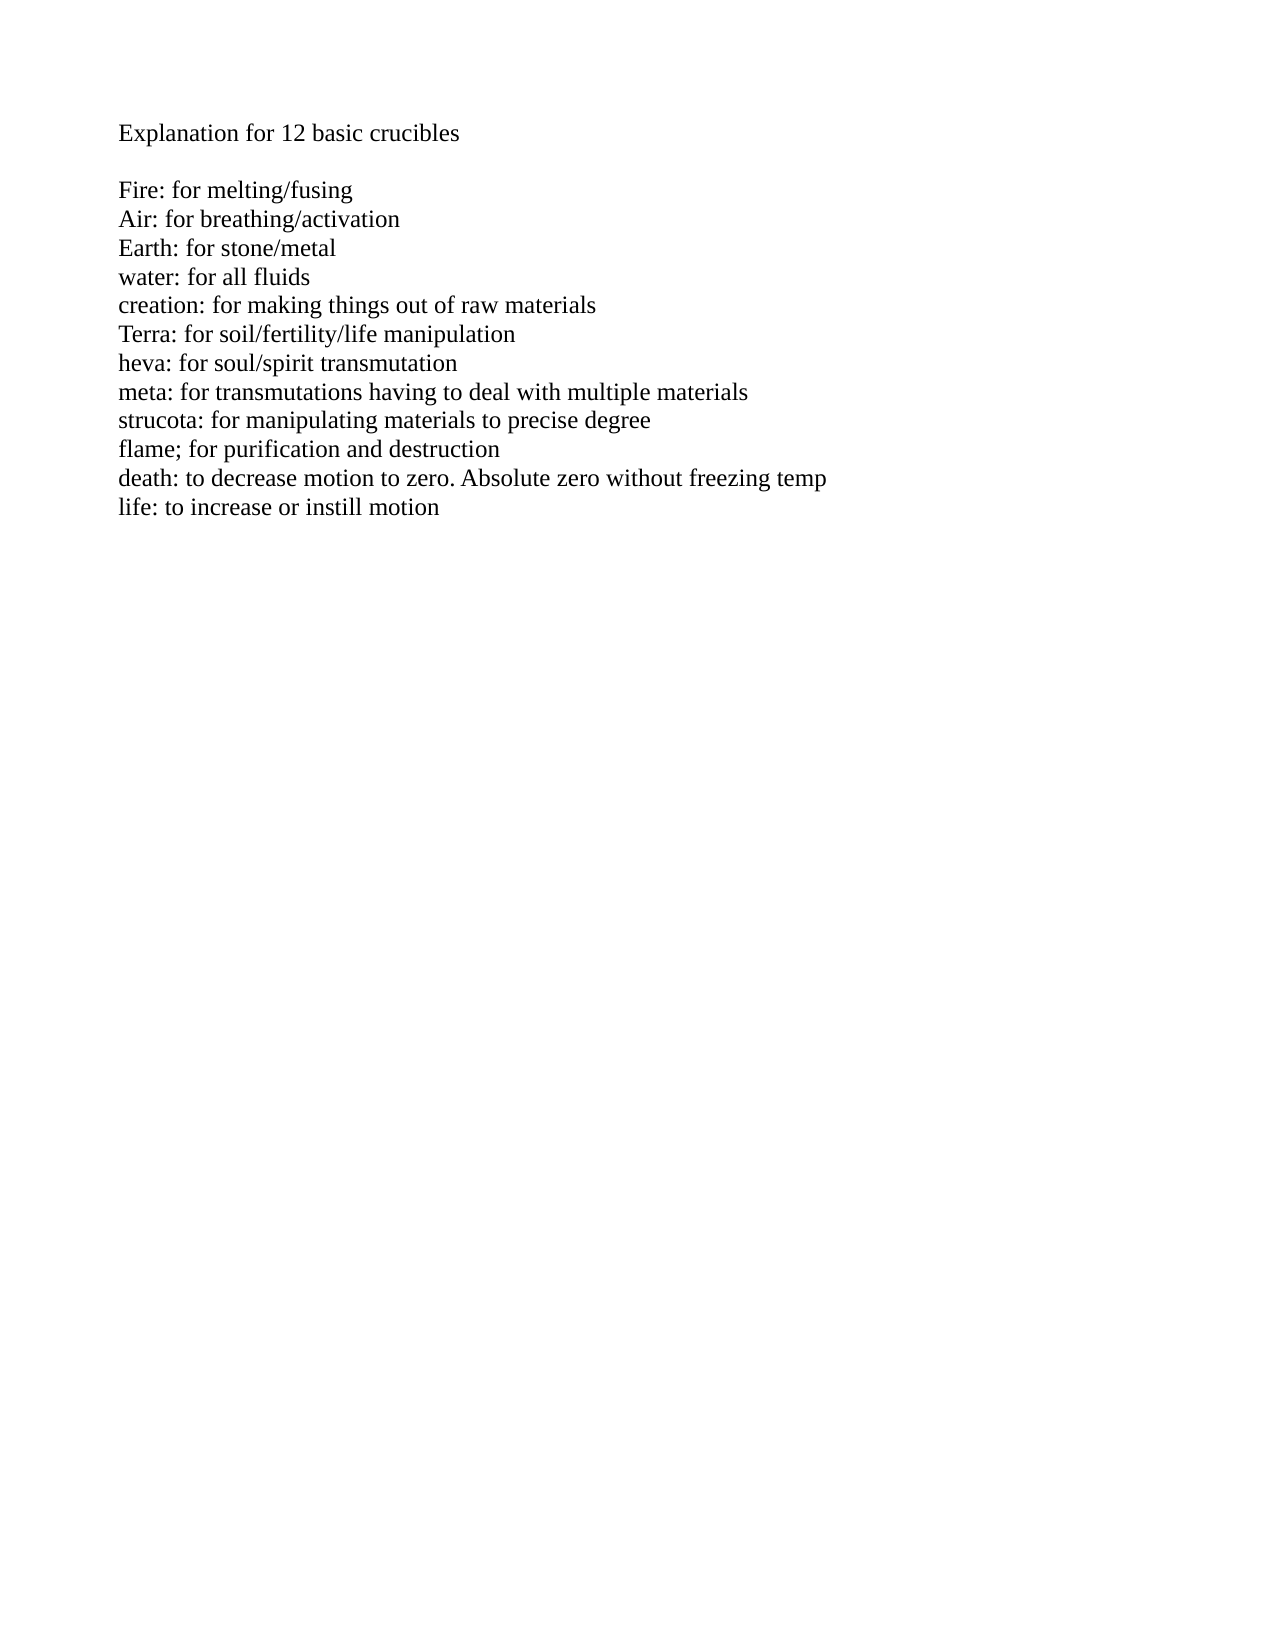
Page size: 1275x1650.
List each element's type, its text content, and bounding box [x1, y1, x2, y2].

text Explanation for 12 basic crucibles [118, 118, 1157, 147]
text meta: for transmutations having to deal with multiple materials [118, 377, 1157, 406]
text water: for all fluids [118, 262, 1157, 291]
text death: to decrease motion to zero. Absolute zero without freezing temp [118, 463, 1157, 492]
text Fire: for melting/fusing [118, 176, 1157, 204]
text Terra: for soil/fertility/life manipulation [118, 319, 1157, 348]
text life: to increase or instill motion [118, 492, 1157, 521]
text flame; for purification and destruction [118, 434, 1157, 463]
text Earth: for stone/metal [118, 233, 1157, 262]
text Air: for breathing/activation [118, 204, 1157, 233]
text strucota: for manipulating materials to precise degree [118, 406, 1157, 434]
text heva: for soul/spirit transmutation [118, 348, 1157, 377]
text creation: for making things out of raw materials [118, 291, 1157, 319]
